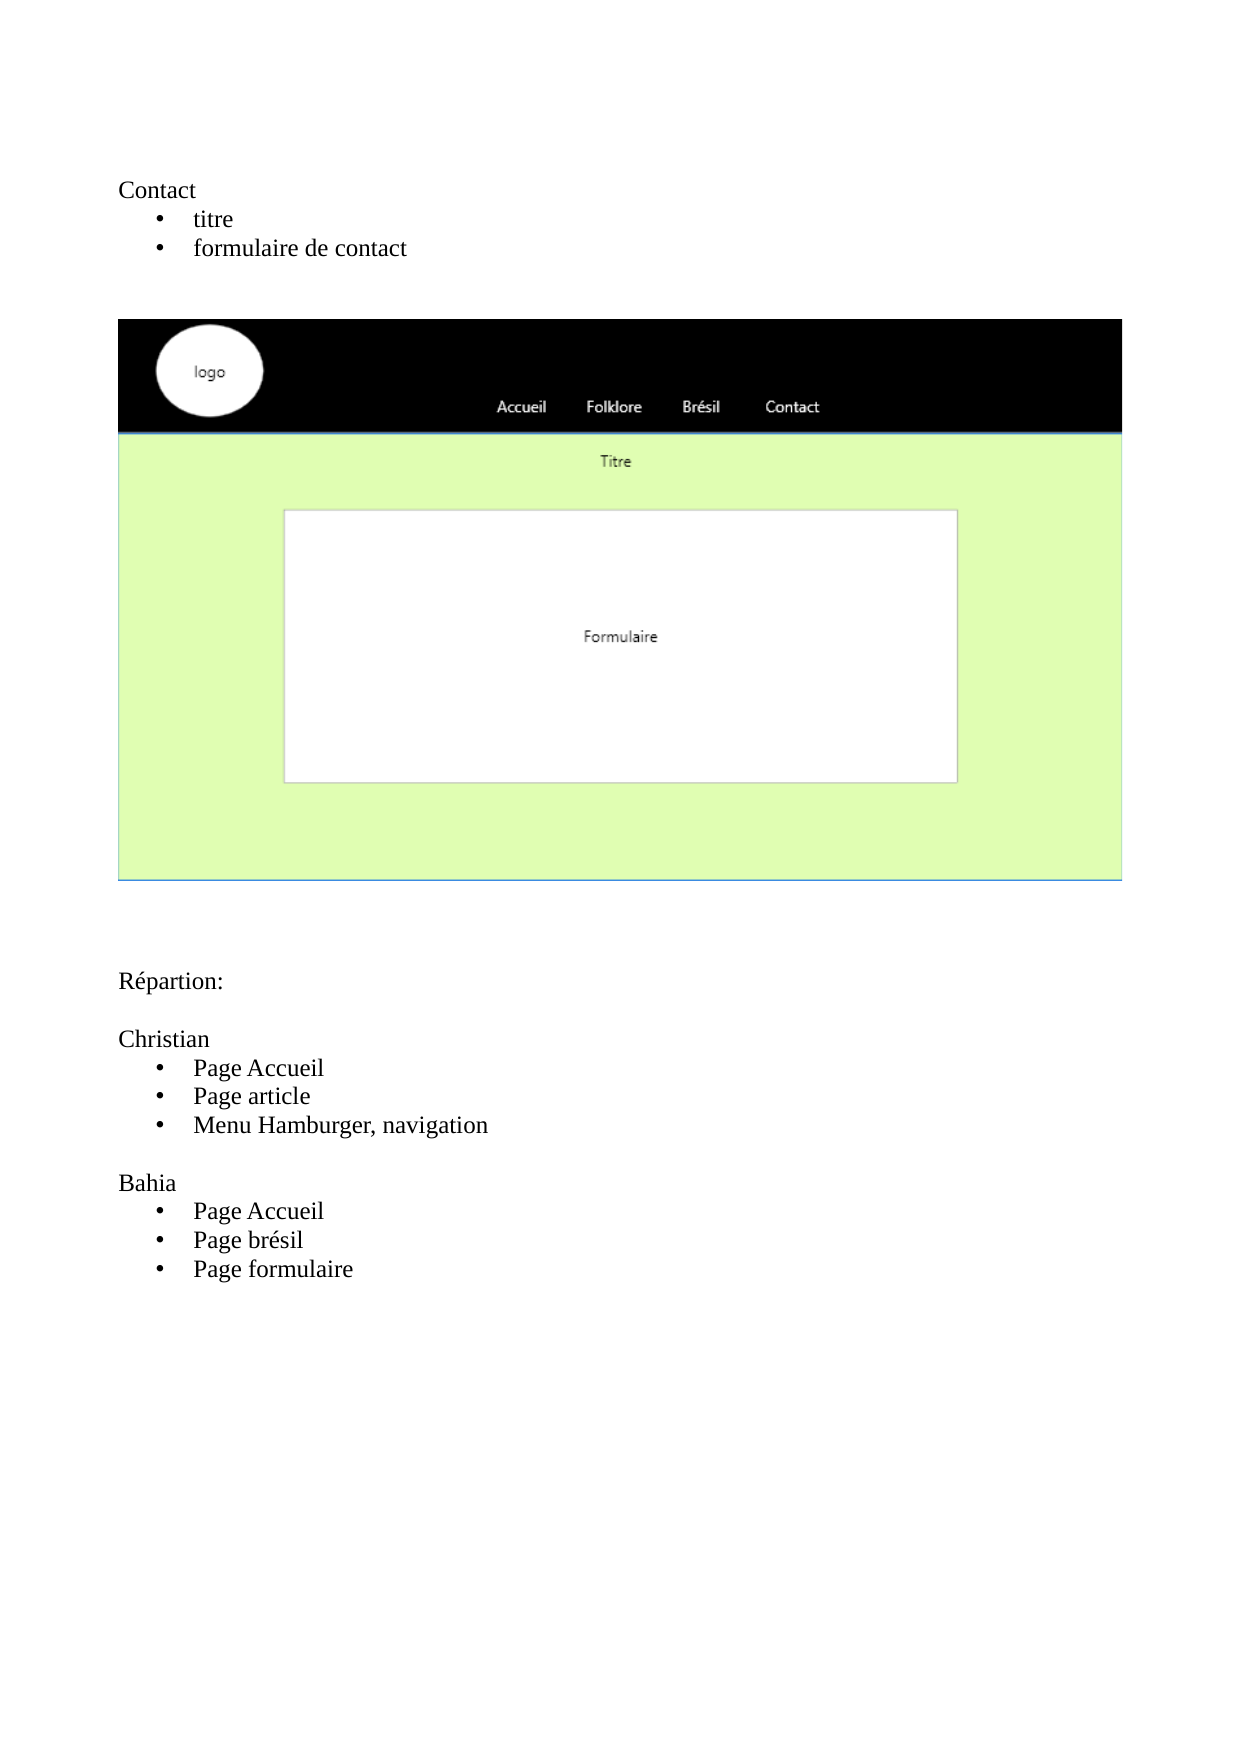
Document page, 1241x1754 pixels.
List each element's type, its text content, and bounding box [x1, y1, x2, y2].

text Bahia [118, 1168, 1122, 1196]
list Page brésil [156, 1225, 1122, 1254]
text Christian [118, 1024, 1122, 1053]
list Menu Hamburger, navigation [156, 1110, 1122, 1139]
list formulaire de contact [156, 233, 1122, 262]
list Page formulaire [156, 1254, 1122, 1283]
text Répartion: [118, 966, 1122, 995]
text Contact [118, 176, 1122, 204]
list Page Accueil [156, 1196, 1122, 1225]
list Page Accueil [156, 1053, 1122, 1081]
list titre [156, 204, 1122, 233]
picture [118, 319, 1123, 881]
list Page article [156, 1081, 1122, 1110]
